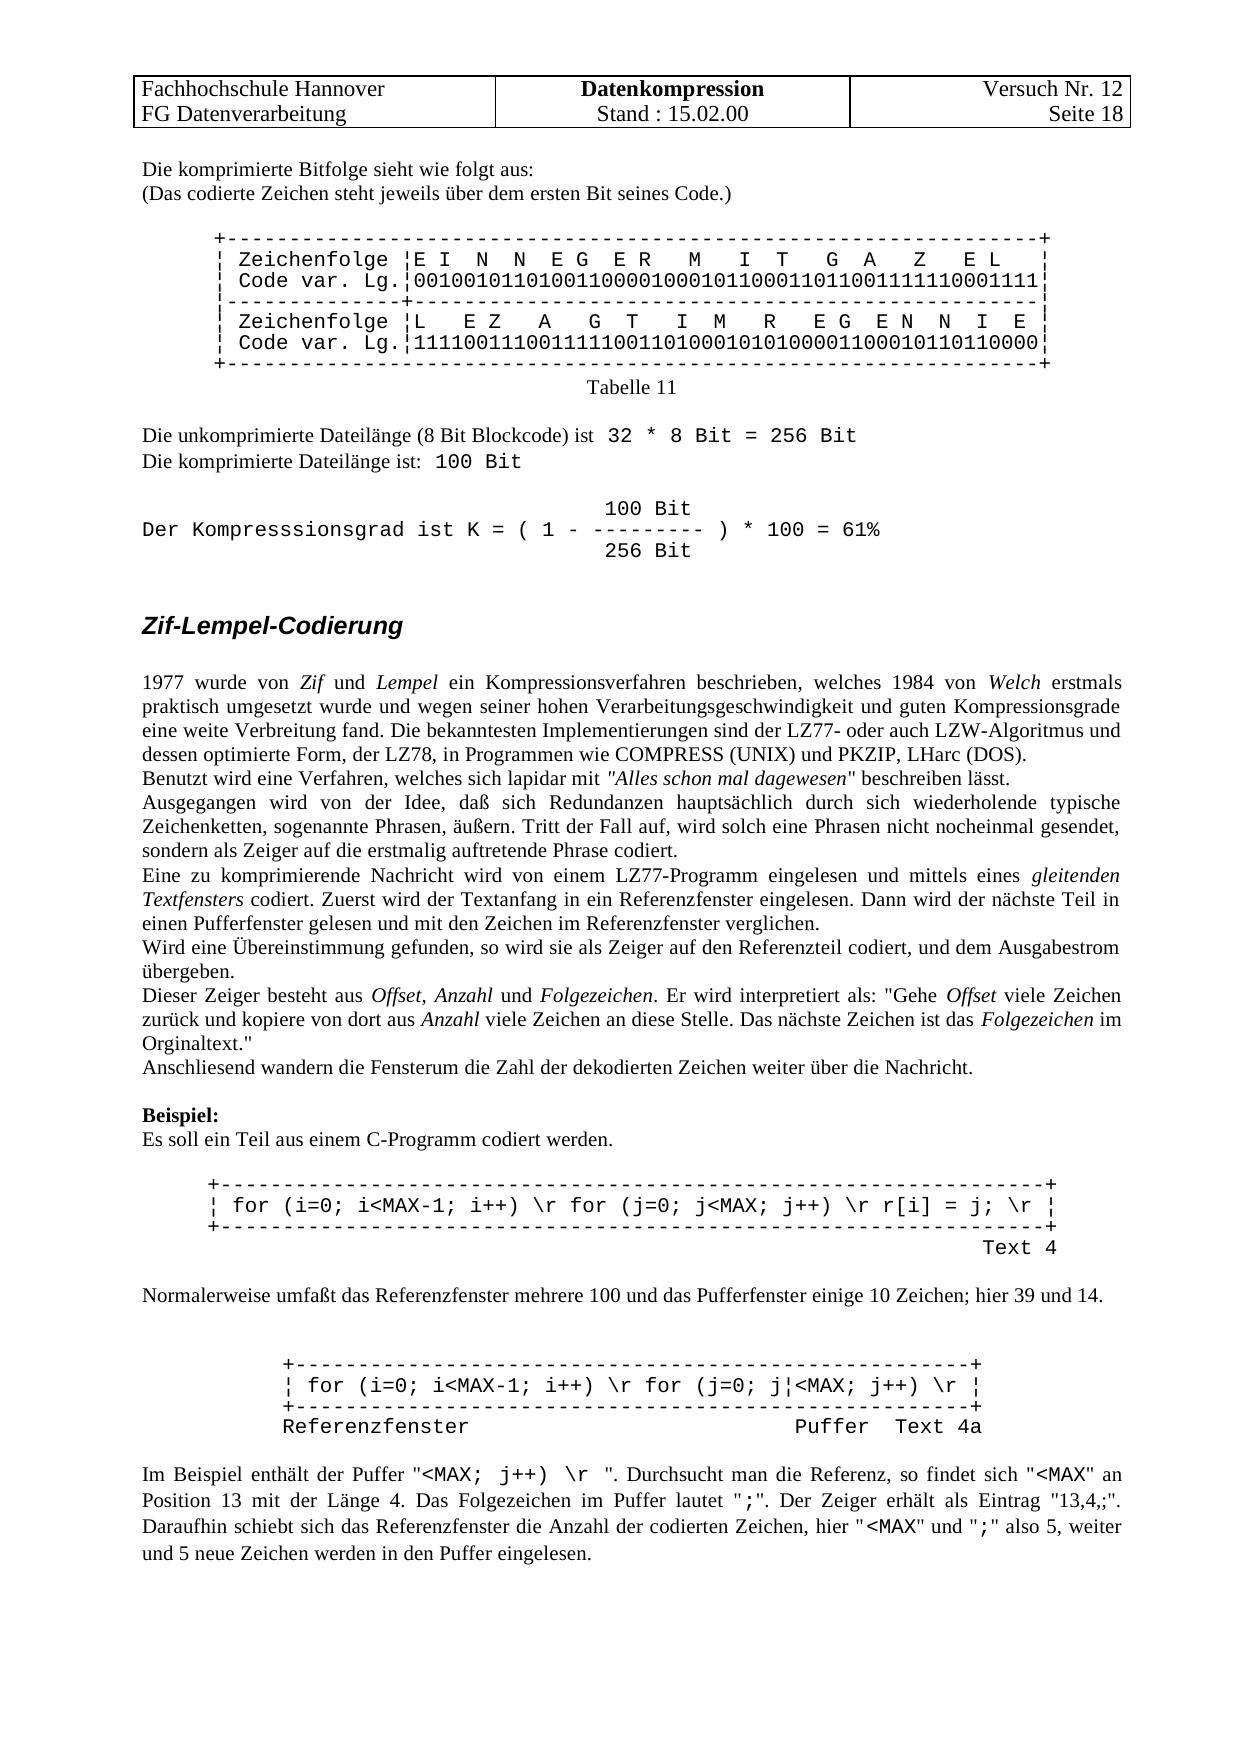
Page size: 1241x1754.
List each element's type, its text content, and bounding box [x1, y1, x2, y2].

text Im Beispiel enthält der Puffer "<MAX; j++) \r ". Durchsucht man die Referenz, so findet sich "<MAX" an Position 13 mit der Länge 4. Das Folgezeichen im Puffer lautet ";". Der Zeiger erhält als Eintrag "13,4,;". Daraufhin schiebt sich das Referenzfenster die Anzahl der codierten Zeichen, hier "<MAX" und ";" also 5, weiter und 5 neue Zeichen werden in den Puffer eingelesen. [142, 1462, 1122, 1564]
text +-----------------------------------------------------------------+ [142, 354, 1122, 375]
text ¦ for (i=0; i<MAX-1; i++) \r for (j=0; j<MAX; j++) \r r[i] = j; \r ¦ [142, 1196, 1122, 1217]
subtitle Zif-Lempel-Codierung [142, 611, 1122, 639]
text +------------------------------------------------------+ [142, 1396, 1122, 1417]
text 1977 wurde von Zif und Lempel ein Kompressionsverfahren beschrieben, welches 1984 von Welch erstmals praktisch umgesetzt wurde und wegen seiner hohen Verarbeitungsgeschwindigkeit und guten Kompressionsgrade eine weite Verbreitung fand. Die bekanntesten Implementierungen sind der LZ77- oder auch LZW-Algoritmus und dessen optimierte Form, der LZ78, in Programmen wie COMPRESS (UNIX) und PKZIP, LHarc (DOS). [142, 670, 1122, 766]
text Anschliesend wandern die Fensterum die Zahl der dekodierten Zeichen weiter über die Nachricht. [142, 1055, 1122, 1079]
text ¦ Code var. Lg.¦11110011100111110011010001010100001100010110110000¦ [142, 333, 1122, 354]
text Es soll ein Teil aus einem C-Programm codiert werden. [142, 1127, 1122, 1151]
text Die komprimierte Dateilänge ist: 100 Bit [142, 449, 1122, 475]
text Die komprimierte Bitfolge sieht wie folgt aus: [142, 157, 1122, 181]
text ¦ Zeichenfolge ¦E I N N E G E R M I T G A Z E L ¦ [142, 250, 1122, 271]
text +-----------------------------------------------------------------+ [142, 229, 1122, 250]
text 256 Bit [142, 541, 1122, 561]
text Text 4 [142, 1238, 1122, 1258]
text +------------------------------------------------------------------+ [142, 1217, 1122, 1238]
text +------------------------------------------------------------------+ [142, 1175, 1122, 1196]
text Ausgegangen wird von der Idee, daß sich Redundanzen hauptsächlich durch sich wiederholende typische Zeichenketten, sogenannte Phrasen, äußern. Tritt der Fall auf, wird solch eine Phrasen nicht nocheinmal gesendet, sondern als Zeiger auf die erstmalig auftretende Phrase codiert. [142, 790, 1122, 862]
text +------------------------------------------------------+ [142, 1355, 1122, 1376]
text ¦--------------+--------------------------------------------------¦ [142, 291, 1122, 312]
text (Das codierte Zeichen steht jeweils über dem ersten Bit seines Code.) [142, 181, 1122, 205]
text Der Kompresssionsgrad ist K = ( 1 - --------- ) * 100 = 61% [142, 520, 1122, 541]
text Referenzfenster Puffer Text 4a [142, 1417, 1122, 1438]
text ¦ Code var. Lg.¦00100101101001100001000101100011011001111110001111¦ [142, 271, 1122, 291]
text ¦ Zeichenfolge ¦L E Z A G T I M R E G E N N I E ¦ [142, 312, 1122, 333]
text Wird eine Übereinstimmung gefunden, so wird sie als Zeiger auf den Referenzteil codiert, und dem Ausgabestrom übergeben. [142, 934, 1122, 983]
text ¦ for (i=0; i<MAX-1; i++) \r for (j=0; j¦<MAX; j++) \r ¦ [142, 1376, 1122, 1396]
text Dieser Zeiger besteht aus Offset, Anzahl und Folgezeichen. Er wird interpretiert als: "Gehe Offset viele Zeichen zurück und kopiere von dort aus Anzahl viele Zeichen an diese Stelle. Das nächste Zeichen ist das Folgezeichen im Orginaltext." [142, 983, 1122, 1055]
text Beispiel: [142, 1103, 1122, 1127]
text 100 Bit [142, 499, 1122, 520]
text Eine zu komprimierende Nachricht wird von einem LZ77-Programm eingelesen und mittels eines gleitenden Textfensters codiert. Zuerst wird der Textanfang in ein Referenzfenster eingelesen. Dann wird der nächste Teil in einen Pufferfenster gelesen und mit den Zeichen im Referenzfenster verglichen. [142, 862, 1122, 934]
text Tabelle 11 [142, 375, 1122, 399]
text Normalerweise umfaßt das Referenzfenster mehrere 100 und das Pufferfenster einige 10 Zeichen; hier 39 und 14. [142, 1283, 1122, 1307]
text Benutzt wird eine Verfahren, welches sich lapidar mit "Alles schon mal dagewesen" beschreiben lässt. [142, 766, 1122, 790]
text Die unkomprimierte Dateilänge (8 Bit Blockcode) ist 32 * 8 Bit = 256 Bit [142, 423, 1122, 449]
